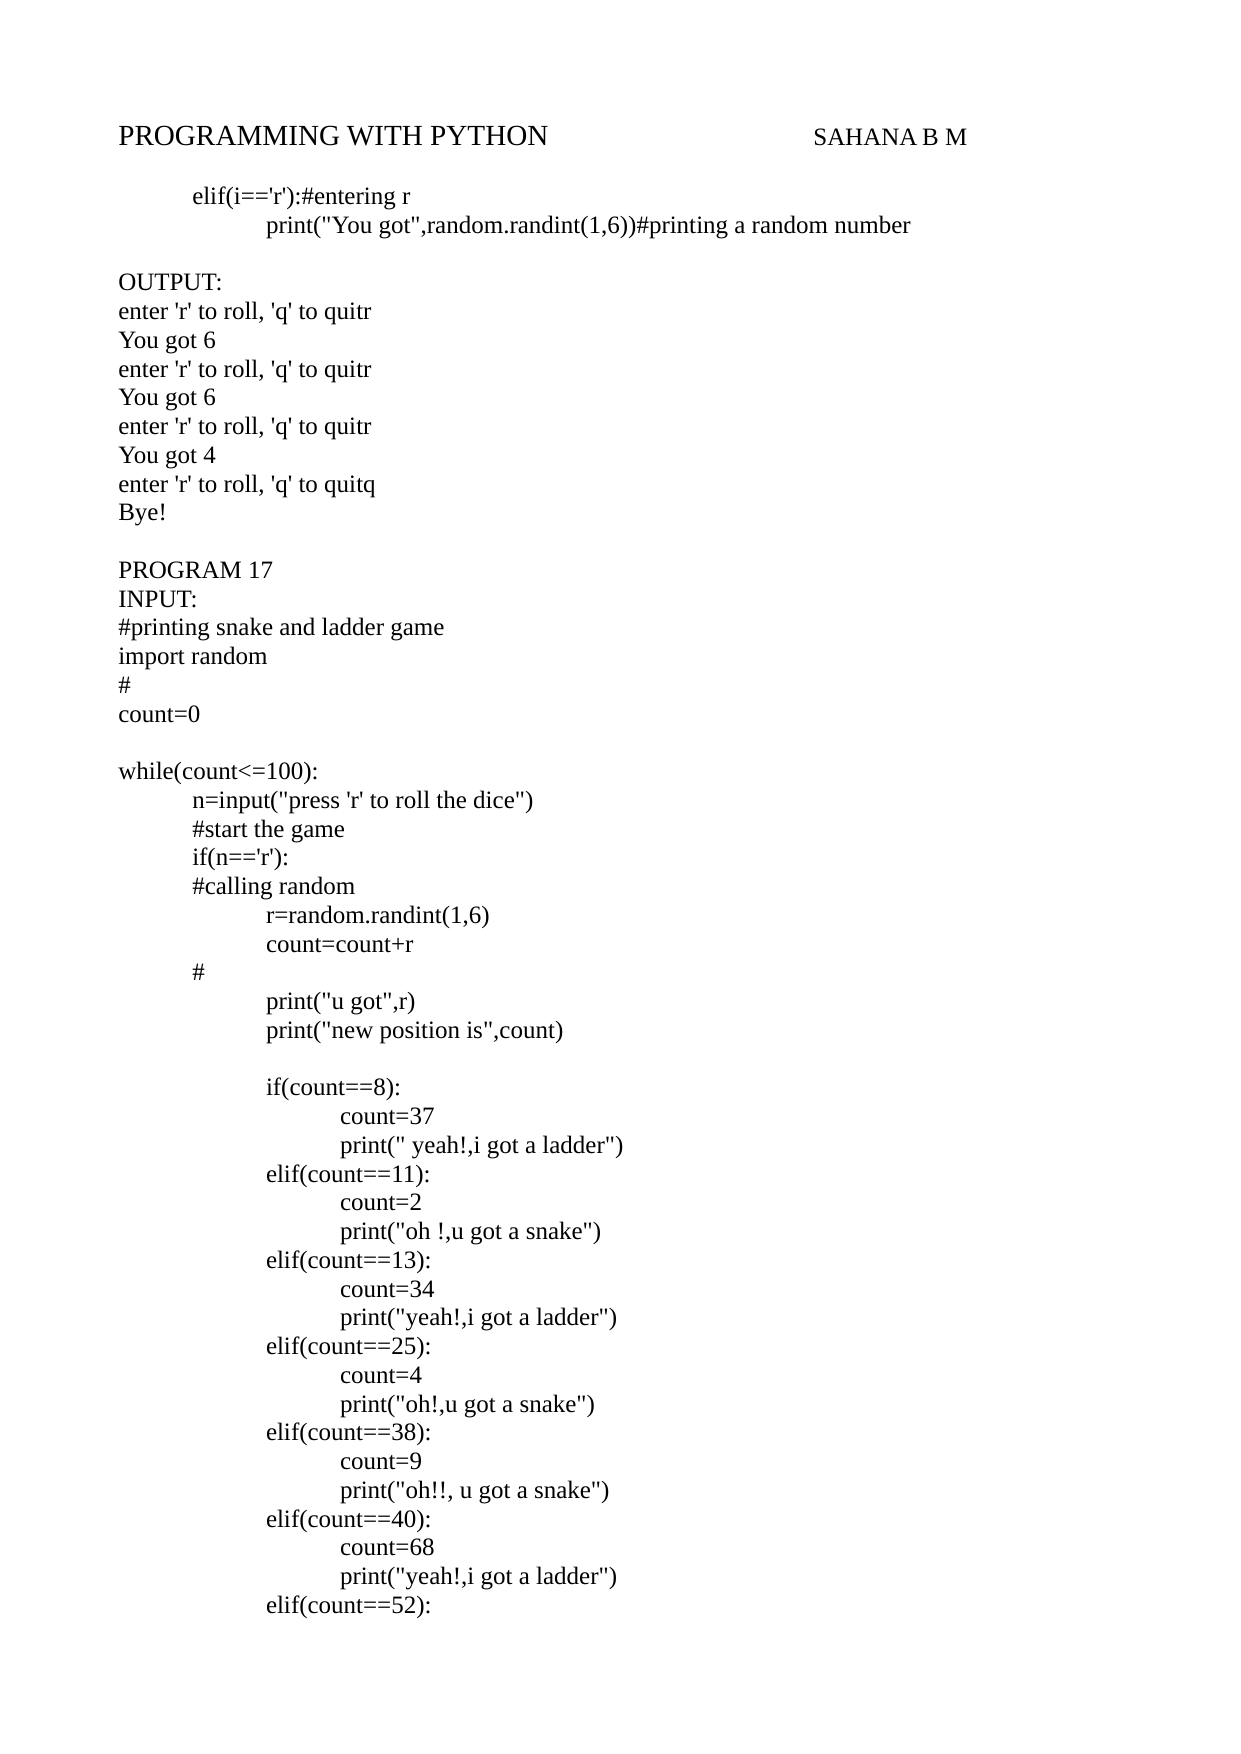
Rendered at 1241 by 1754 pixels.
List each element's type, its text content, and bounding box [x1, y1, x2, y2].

text print("u got",r) [118, 986, 1122, 1015]
text elif(count==38): [118, 1417, 1122, 1446]
text print("oh !,u got a snake") [118, 1216, 1122, 1245]
text count=37 [118, 1101, 1122, 1130]
text Bye! [118, 497, 1122, 526]
text print(" yeah!,i got a ladder") [118, 1130, 1122, 1159]
text print("new position is",count) [118, 1015, 1122, 1044]
text enter 'r' to roll, 'q' to quitr [118, 296, 1122, 325]
text INPUT: [118, 584, 1122, 612]
text if(count==8): [118, 1072, 1122, 1101]
text print("oh!,u got a snake") [118, 1389, 1122, 1417]
text import random [118, 641, 1122, 670]
text enter 'r' to roll, 'q' to quitq [118, 469, 1122, 497]
text OUTPUT: [118, 267, 1122, 296]
text elif(count==52): [118, 1590, 1122, 1619]
text elif(count==25): [118, 1331, 1122, 1360]
text count=0 [118, 699, 1122, 727]
text elif(i=='r'):#entering r [118, 181, 1122, 210]
text r=random.randint(1,6) [118, 900, 1122, 929]
text print("yeah!,i got a ladder") [118, 1561, 1122, 1590]
text count=count+r [118, 929, 1122, 957]
text count=68 [118, 1532, 1122, 1561]
text #start the game [118, 814, 1122, 842]
text enter 'r' to roll, 'q' to quitr [118, 354, 1122, 382]
text # [118, 670, 1122, 699]
text elif(count==13): [118, 1245, 1122, 1274]
text You got 6 [118, 382, 1122, 411]
text print("oh!!, u got a snake") [118, 1475, 1122, 1504]
text n=input("press 'r' to roll the dice") [118, 785, 1122, 814]
text count=9 [118, 1446, 1122, 1475]
text #calling random [118, 871, 1122, 900]
text if(n=='r'): [118, 842, 1122, 871]
text elif(count==11): [118, 1159, 1122, 1187]
text elif(count==40): [118, 1504, 1122, 1532]
text You got 4 [118, 440, 1122, 469]
text print("yeah!,i got a ladder") [118, 1302, 1122, 1331]
text count=2 [118, 1187, 1122, 1216]
text PROGRAM 17 [118, 555, 1122, 584]
text # [118, 957, 1122, 986]
text #printing snake and ladder game [118, 612, 1122, 641]
text count=4 [118, 1360, 1122, 1389]
text count=34 [118, 1274, 1122, 1302]
text print("You got",random.randint(1,6))#printing a random number [118, 210, 1122, 239]
text enter 'r' to roll, 'q' to quitr [118, 411, 1122, 440]
text while(count<=100): [118, 756, 1122, 785]
text You got 6 [118, 325, 1122, 354]
